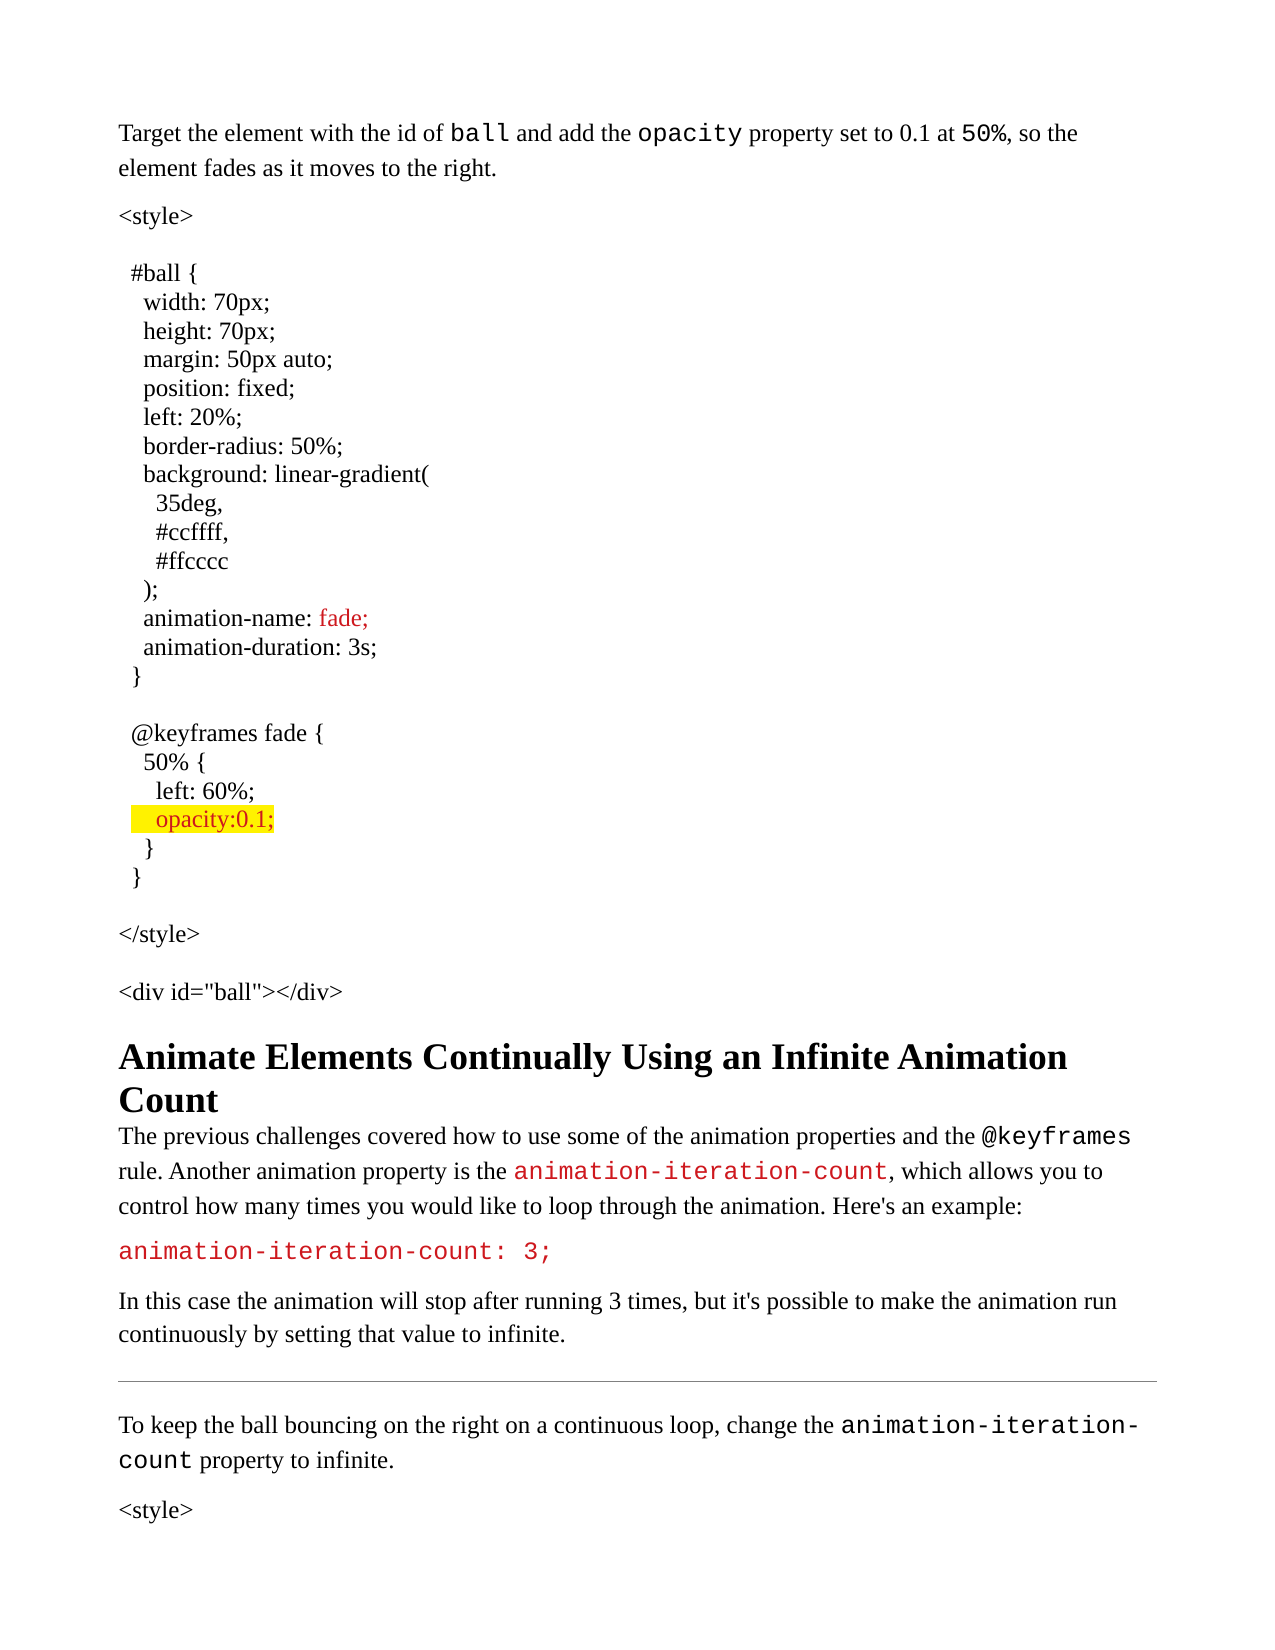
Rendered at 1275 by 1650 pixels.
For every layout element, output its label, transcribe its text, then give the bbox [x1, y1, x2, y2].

text left: 60%; [118, 776, 1157, 804]
text ); [118, 574, 1157, 603]
text <div id="ball"></div> [118, 977, 1157, 1006]
text The previous challenges covered how to use some of the animation properties and the @keyframes rule. Another animation property is the animation-iteration-count, which allows you to control how many times you would like to loop through the animation. Here's an example: [118, 1121, 1157, 1220]
text } [118, 833, 1157, 862]
text height: 70px; [118, 316, 1157, 344]
text margin: 50px auto; [118, 344, 1157, 373]
text Target the element with the id of ball and add the opacity property set to 0.1 at 50%, so the element fades as it moves to the right. [118, 118, 1157, 182]
text #ccffff, [118, 517, 1157, 546]
text width: 70px; [118, 287, 1157, 316]
subtitle Animate Elements Continually Using an Infinite Animation Count [118, 1034, 1157, 1121]
text position: fixed; [118, 373, 1157, 402]
text background: linear-gradient( [118, 459, 1157, 488]
text #ffcccc [118, 546, 1157, 574]
text In this case the animation will stop after running 3 times, but it's possible to make the animation run continuously by setting that value to infinite. [118, 1286, 1157, 1347]
text <style> [118, 201, 1157, 229]
text border-radius: 50%; [118, 431, 1157, 459]
text 50% { [118, 747, 1157, 776]
text } [118, 862, 1157, 891]
text opacity:0.1; [118, 804, 1157, 833]
text <style> [118, 1496, 1157, 1524]
text 35deg, [118, 488, 1157, 517]
text } [118, 661, 1157, 689]
text </style> [118, 919, 1157, 948]
text animation-duration: 3s; [118, 632, 1157, 661]
text #ball { [118, 258, 1157, 287]
text left: 20%; [118, 402, 1157, 431]
text @keyframes fade { [118, 718, 1157, 747]
text animation-iteration-count: 3; [118, 1239, 1157, 1267]
text animation-name: fade; [118, 603, 1157, 632]
text To keep the ball bouncing on the right on a continuous loop, change the animation-iteration-count property to infinite. [118, 1411, 1157, 1476]
